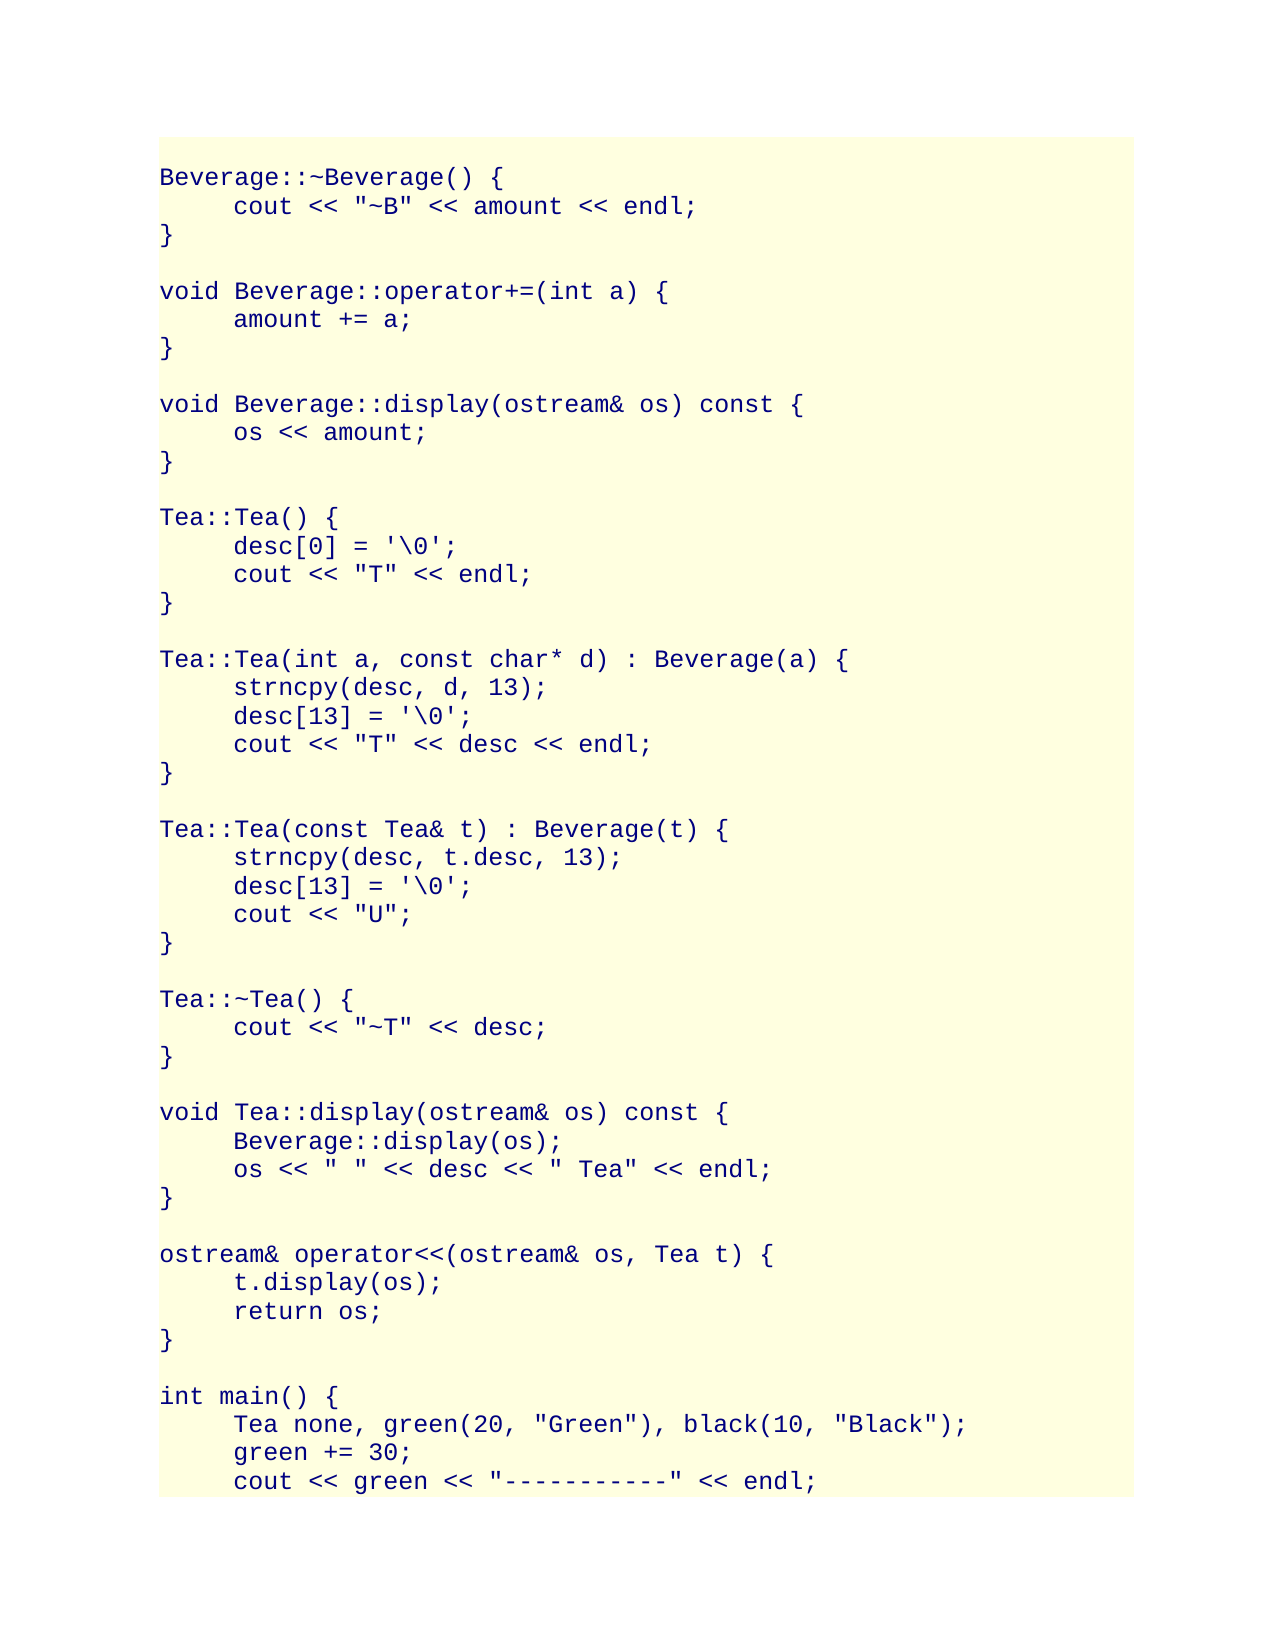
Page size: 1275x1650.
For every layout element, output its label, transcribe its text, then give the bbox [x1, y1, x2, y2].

table_header Beverage::~Beverage() { cout << "~B" << amount << endl; } void Beverage::operator+=(int a) { amount += a; } void Beverage::display(ostream& os) const { os << amount; } Tea::Tea() { desc[0] = '\0'; cout << "T" << endl; } Tea::Tea(int a, const char* d) : Beverage(a) { strncpy(desc, d, 13); desc[13] = '\0'; cout << "T" << desc << endl; } Tea::Tea(const Tea& t) : Beverage(t) { strncpy(desc, t.desc, 13); desc[13] = '\0'; cout << "U"; } Tea::~Tea() { cout << "~T" << desc; } void Tea::display(ostream& os) const { Beverage::display(os); os << " " << desc << " Tea" << endl; } ostream& operator<<(ostream& os, Tea t) { t.display(os); return os; } int main() { Tea none, green(20, "Green"), black(10, "Black"); green += 30; cout << green << "-----------" << endl; [134, 134, 1134, 1499]
table_header [118, 118, 1159, 1515]
